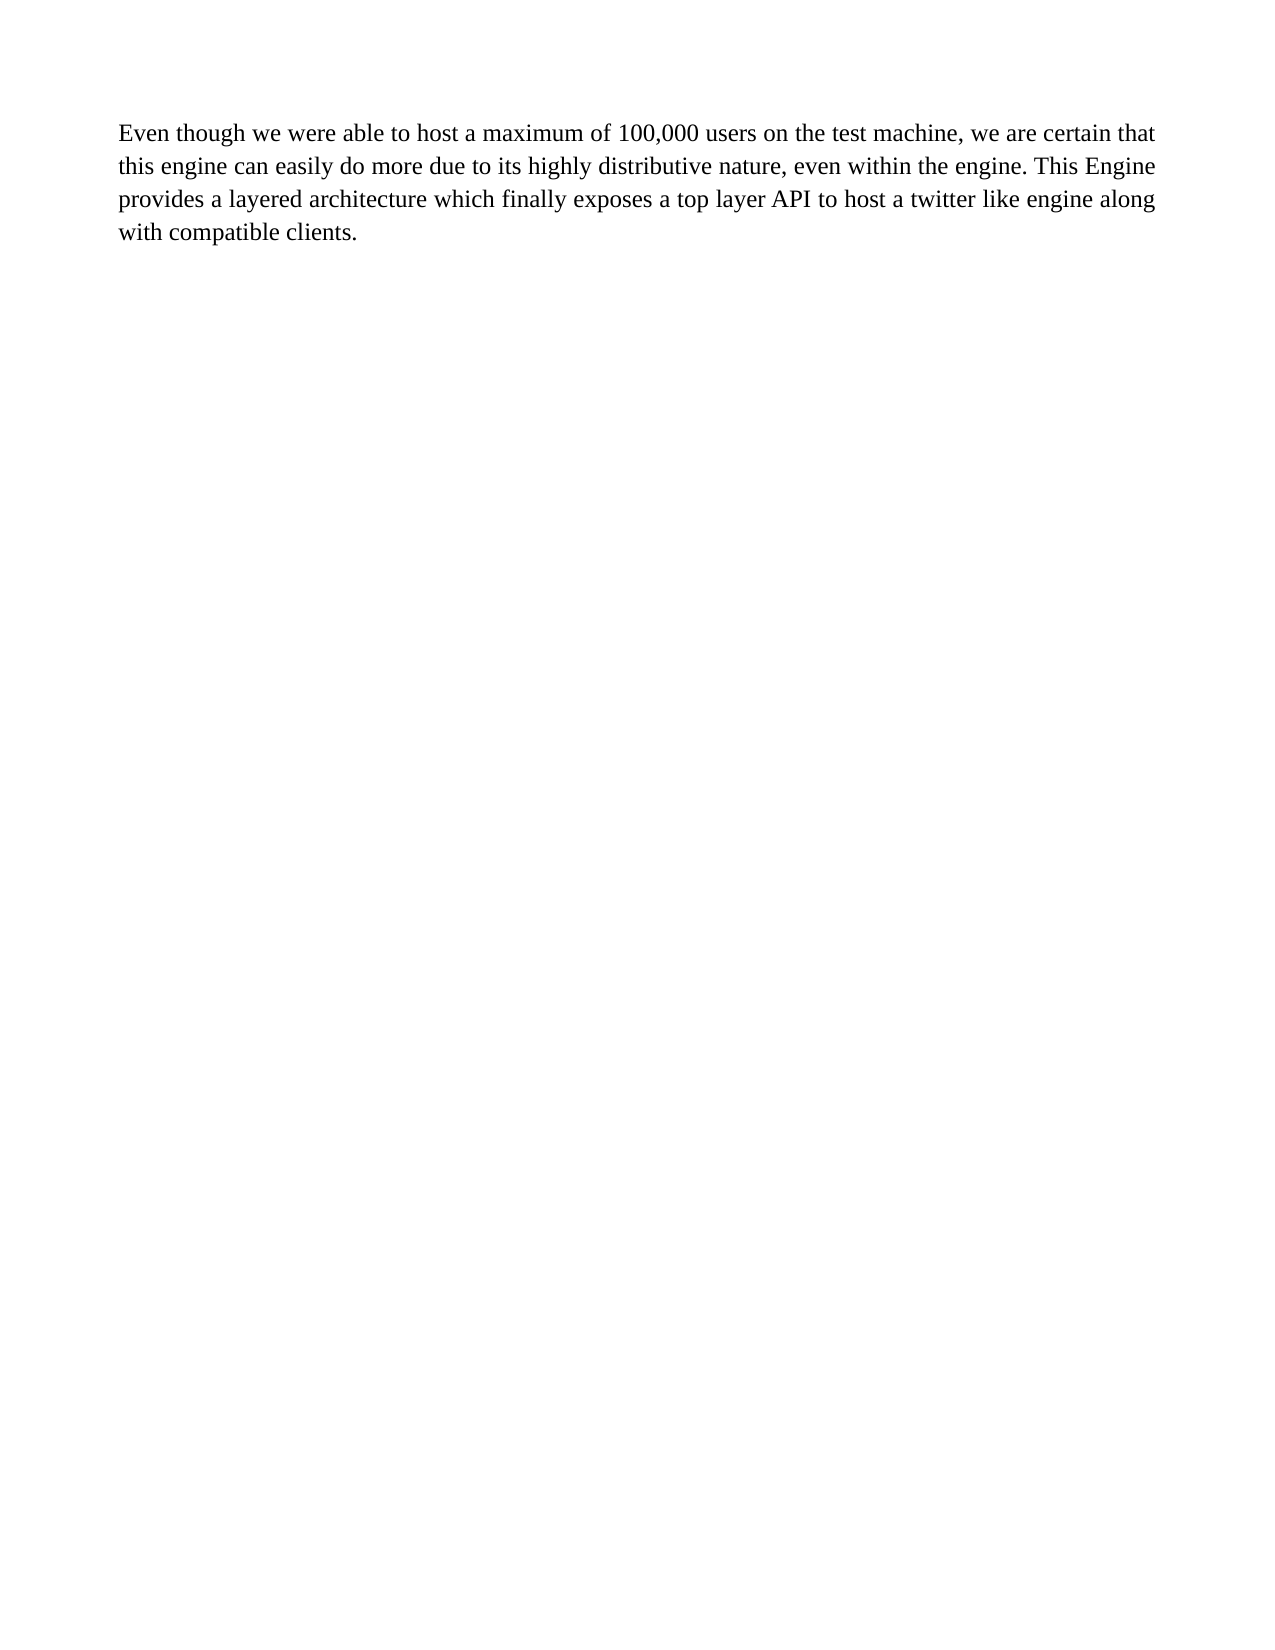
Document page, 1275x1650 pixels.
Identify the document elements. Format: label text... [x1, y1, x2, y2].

text Even though we were able to host a maximum of 100,000 users on the test machine, we are certain that this engine can easily do more due to its highly distributive nature, even within the engine. This Engine provides a layered architecture which finally exposes a top layer API to host a twitter like engine along with compatible clients. [118, 118, 1157, 246]
